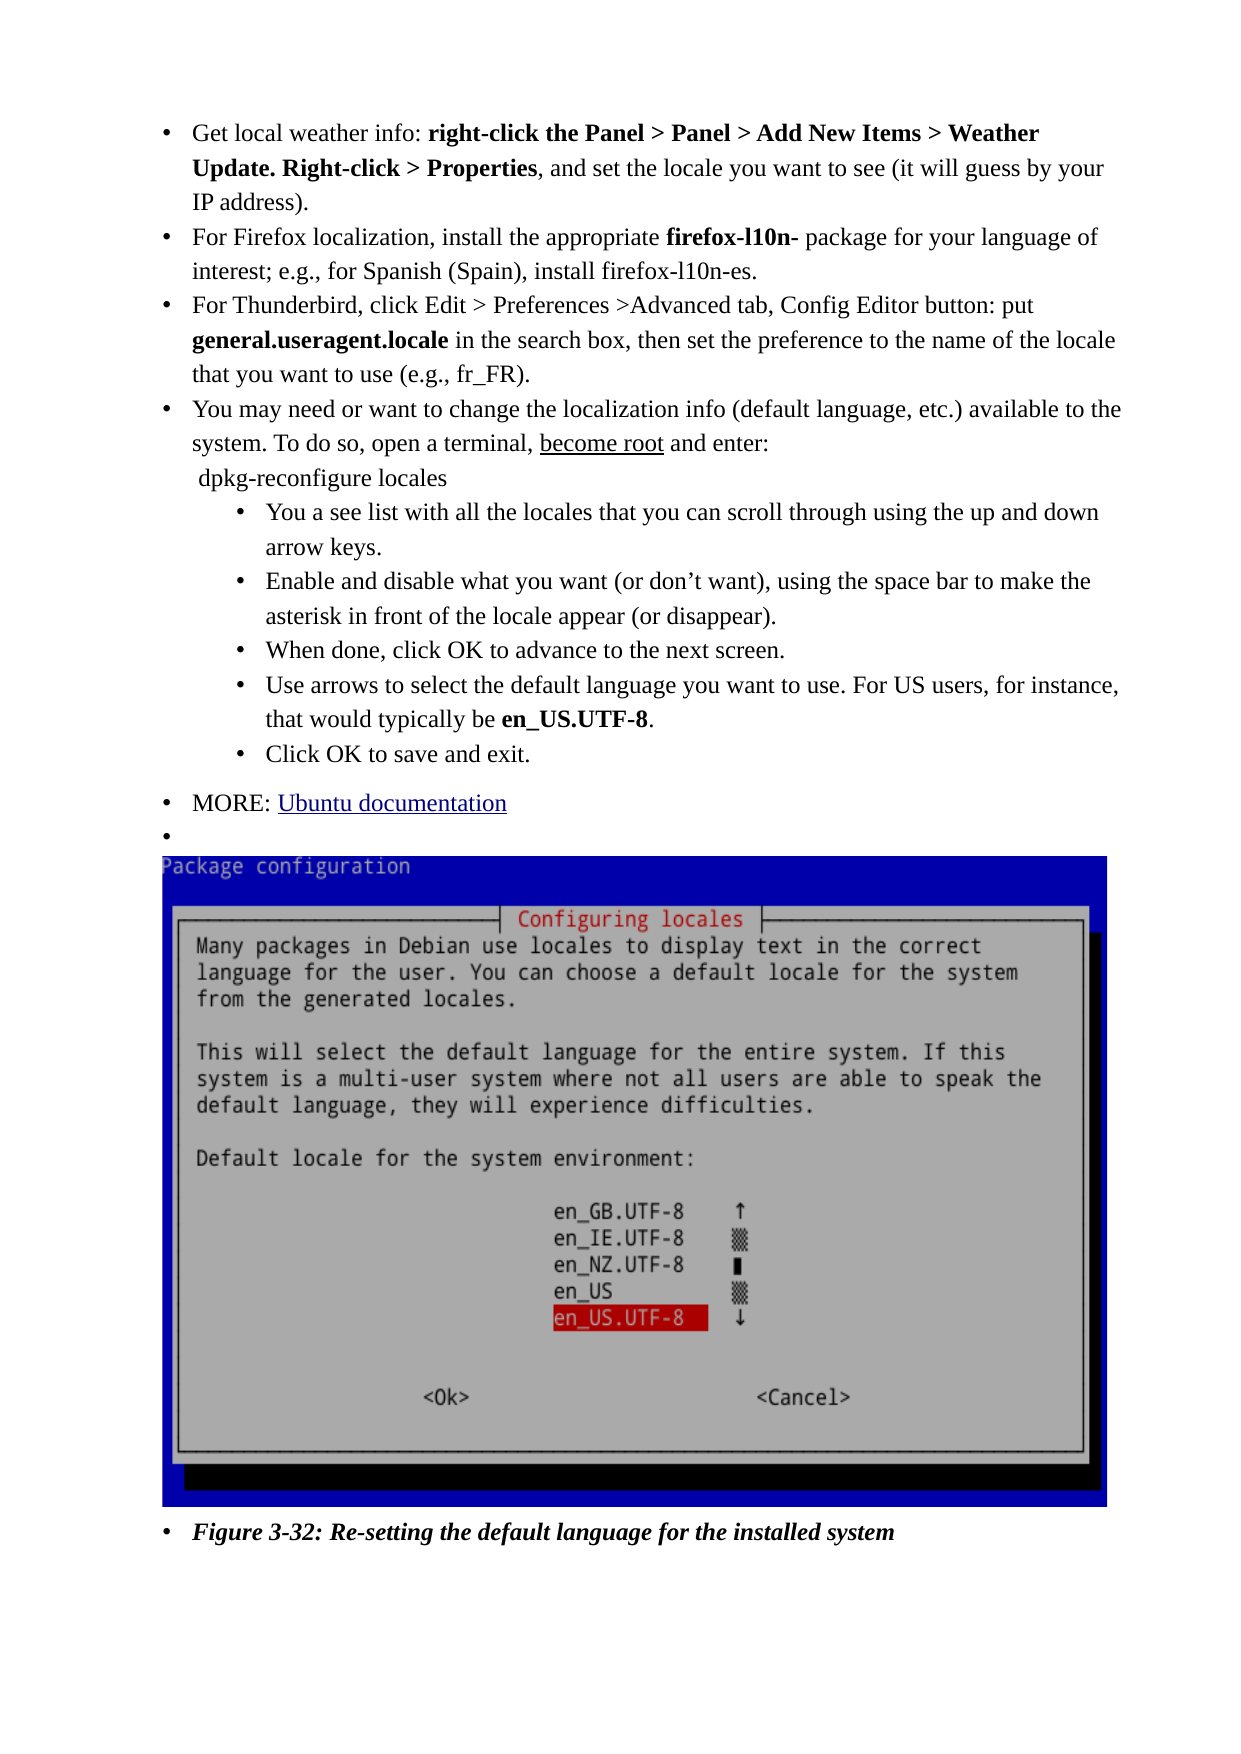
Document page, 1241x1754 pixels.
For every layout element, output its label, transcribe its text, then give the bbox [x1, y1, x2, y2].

list You may need or want to change the localization info (default language, etc.) available to the system. To do so, open a terminal, become root and enter: [162, 394, 1122, 457]
list Enable and disable what you want (or don’t want), using the space bar to make the asterisk in front of the locale appear (or disappear). [236, 566, 1122, 629]
list For Thunderbird, click Edit > Preferences >Advanced tab, Config Editor button: put general.useragent.locale in the search box, then set the preference to the name of the locale that you want to use (e.g., fr_FR). [162, 291, 1122, 388]
list dpkg-reconfigure locales [162, 463, 1122, 492]
list MORE: Ubuntu documentation [162, 788, 1122, 817]
list Use arrows to select the default language you want to use. For US users, for instance, that would typically be en_US.UTF-8. [236, 670, 1122, 733]
list When done, click OK to advance to the next screen. [236, 635, 1122, 664]
picture [162, 856, 1108, 1507]
list Figure 3-32: Re-setting the default language for the installed system [162, 1517, 1122, 1546]
list For Firefox localization, install the appropriate firefox-l10n- package for your language of interest; e.g., for Spanish (Spain), install firefox-l10n-es. [162, 222, 1122, 285]
list You a see list with all the locales that you can scroll through using the up and down arrow keys. [236, 497, 1122, 561]
list Click OK to save and exit. [236, 739, 1122, 767]
list Get local weather info: right-click the Panel > Panel > Add New Items > Weather Update. Right-click > Properties, and set the locale you want to see (it will guess by your IP address). [162, 118, 1122, 216]
